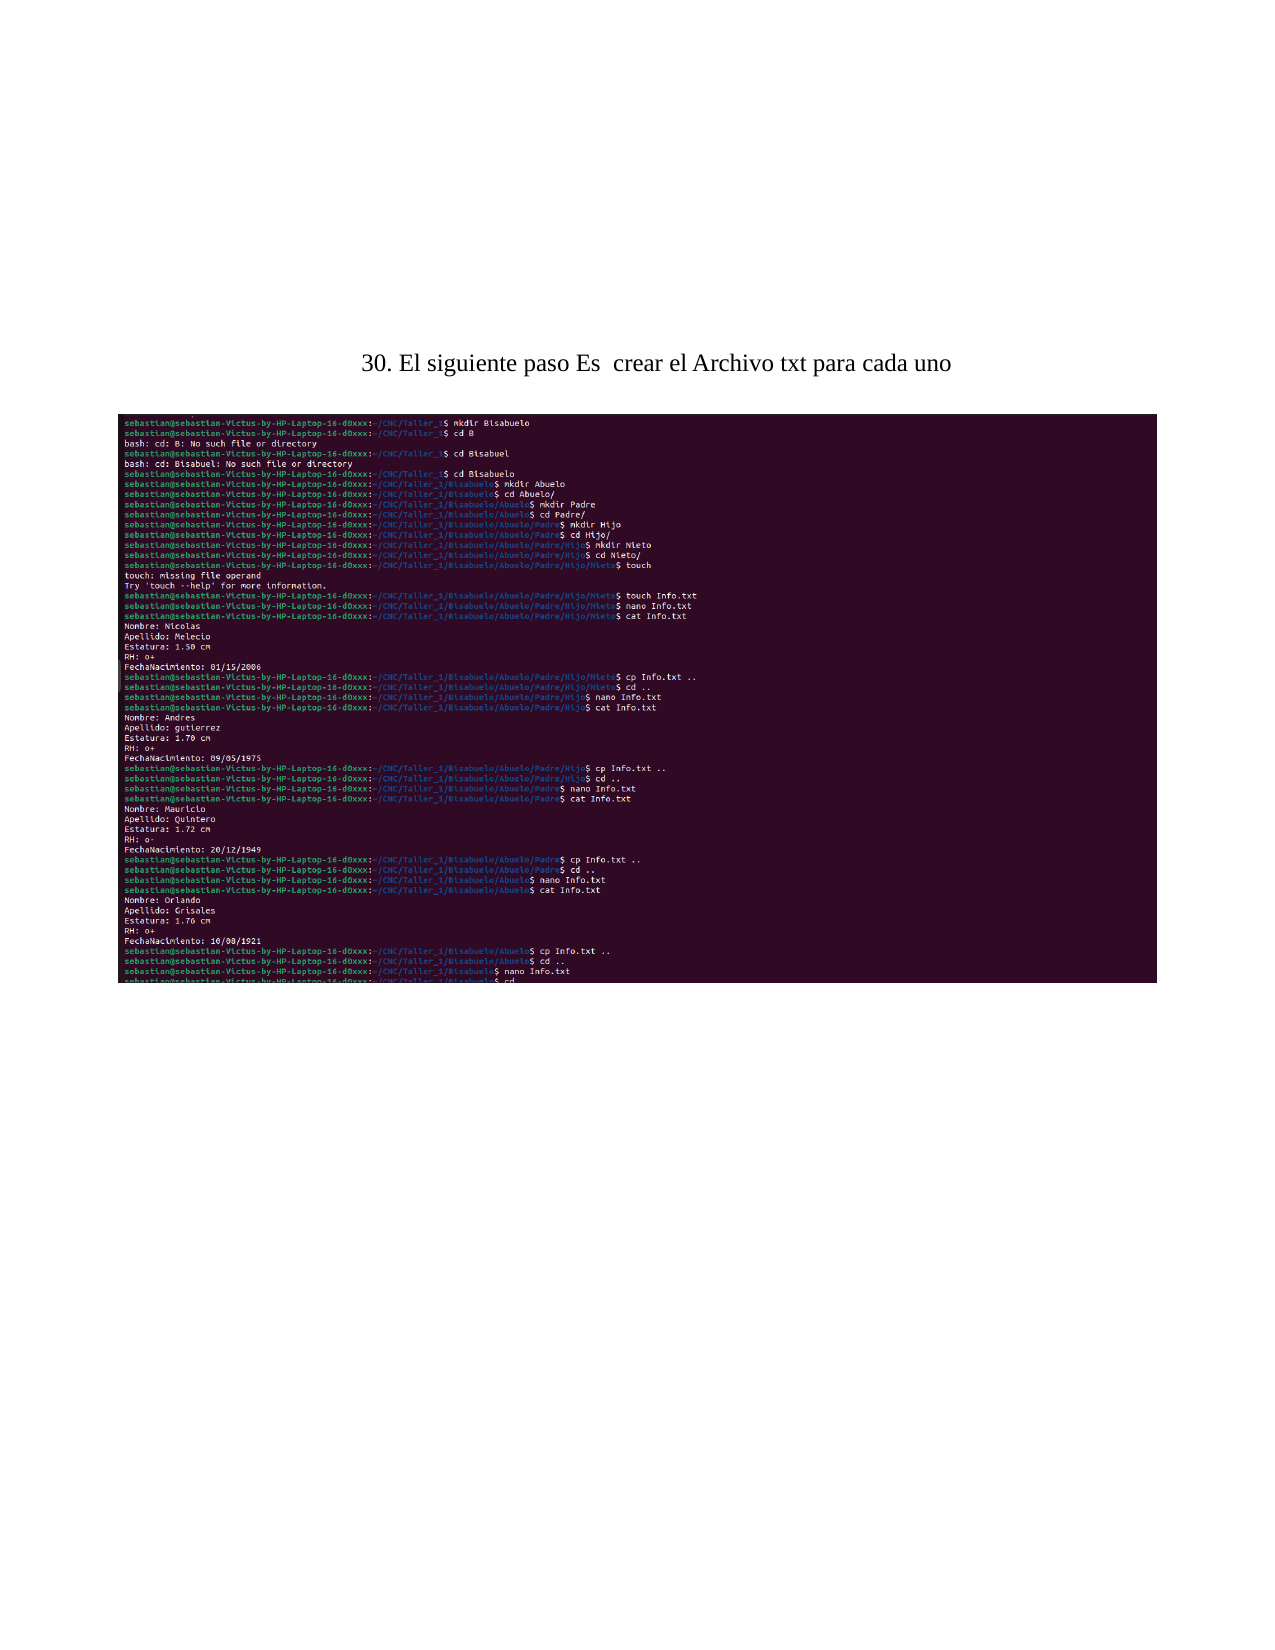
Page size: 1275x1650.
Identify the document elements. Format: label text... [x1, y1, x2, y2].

list El siguiente paso Es crear el Archivo txt para cada uno [156, 348, 1157, 377]
picture [118, 414, 1157, 983]
